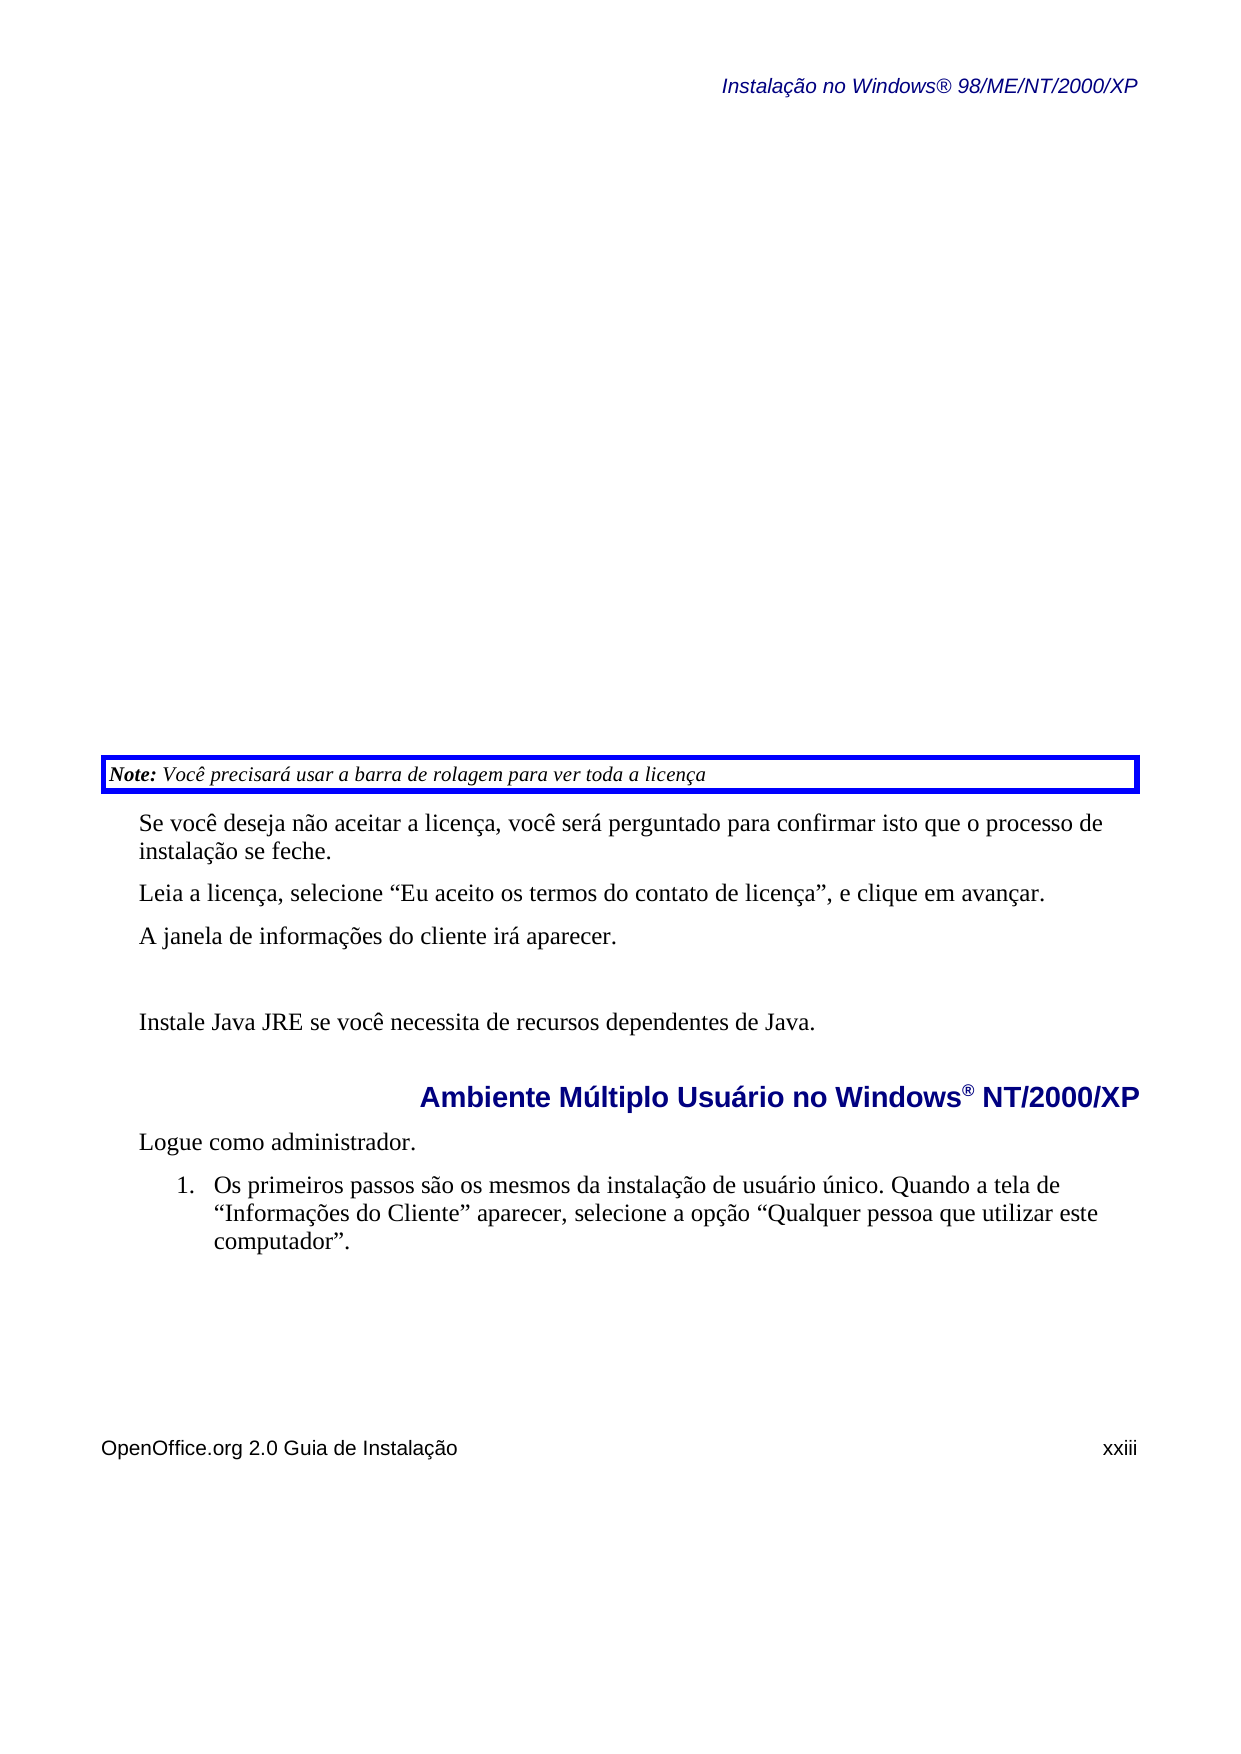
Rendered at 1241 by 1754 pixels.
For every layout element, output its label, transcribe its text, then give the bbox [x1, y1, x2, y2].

text Leia a licença, selecione “Eu aceito os termos do contato de licença”, e clique em avançar. [138, 879, 1140, 907]
text Logue como administrador. [138, 1128, 1140, 1156]
text Instale Java JRE se você necessita de recursos dependentes de Java. [138, 1008, 1140, 1036]
text A janela de informações do cliente irá aparecer. [138, 922, 1140, 950]
text Se você deseja não aceitar a licença, você será perguntado para confirmar isto que o processo de instalação se feche. [138, 808, 1140, 864]
list Os primeiros passos são os mesmos da instalação de usuário único. Quando a tela de “Informações do Cliente” aparecer, selecione a opção “Qualquer pessoa que utilizar este computador”. [176, 1171, 1140, 1255]
text Note: Você precisará usar a barra de rolagem para ver toda a licença [106, 760, 1134, 788]
subtitle Ambiente Múltiplo Usuário no Windows® NT/2000/XP [138, 1081, 1140, 1113]
